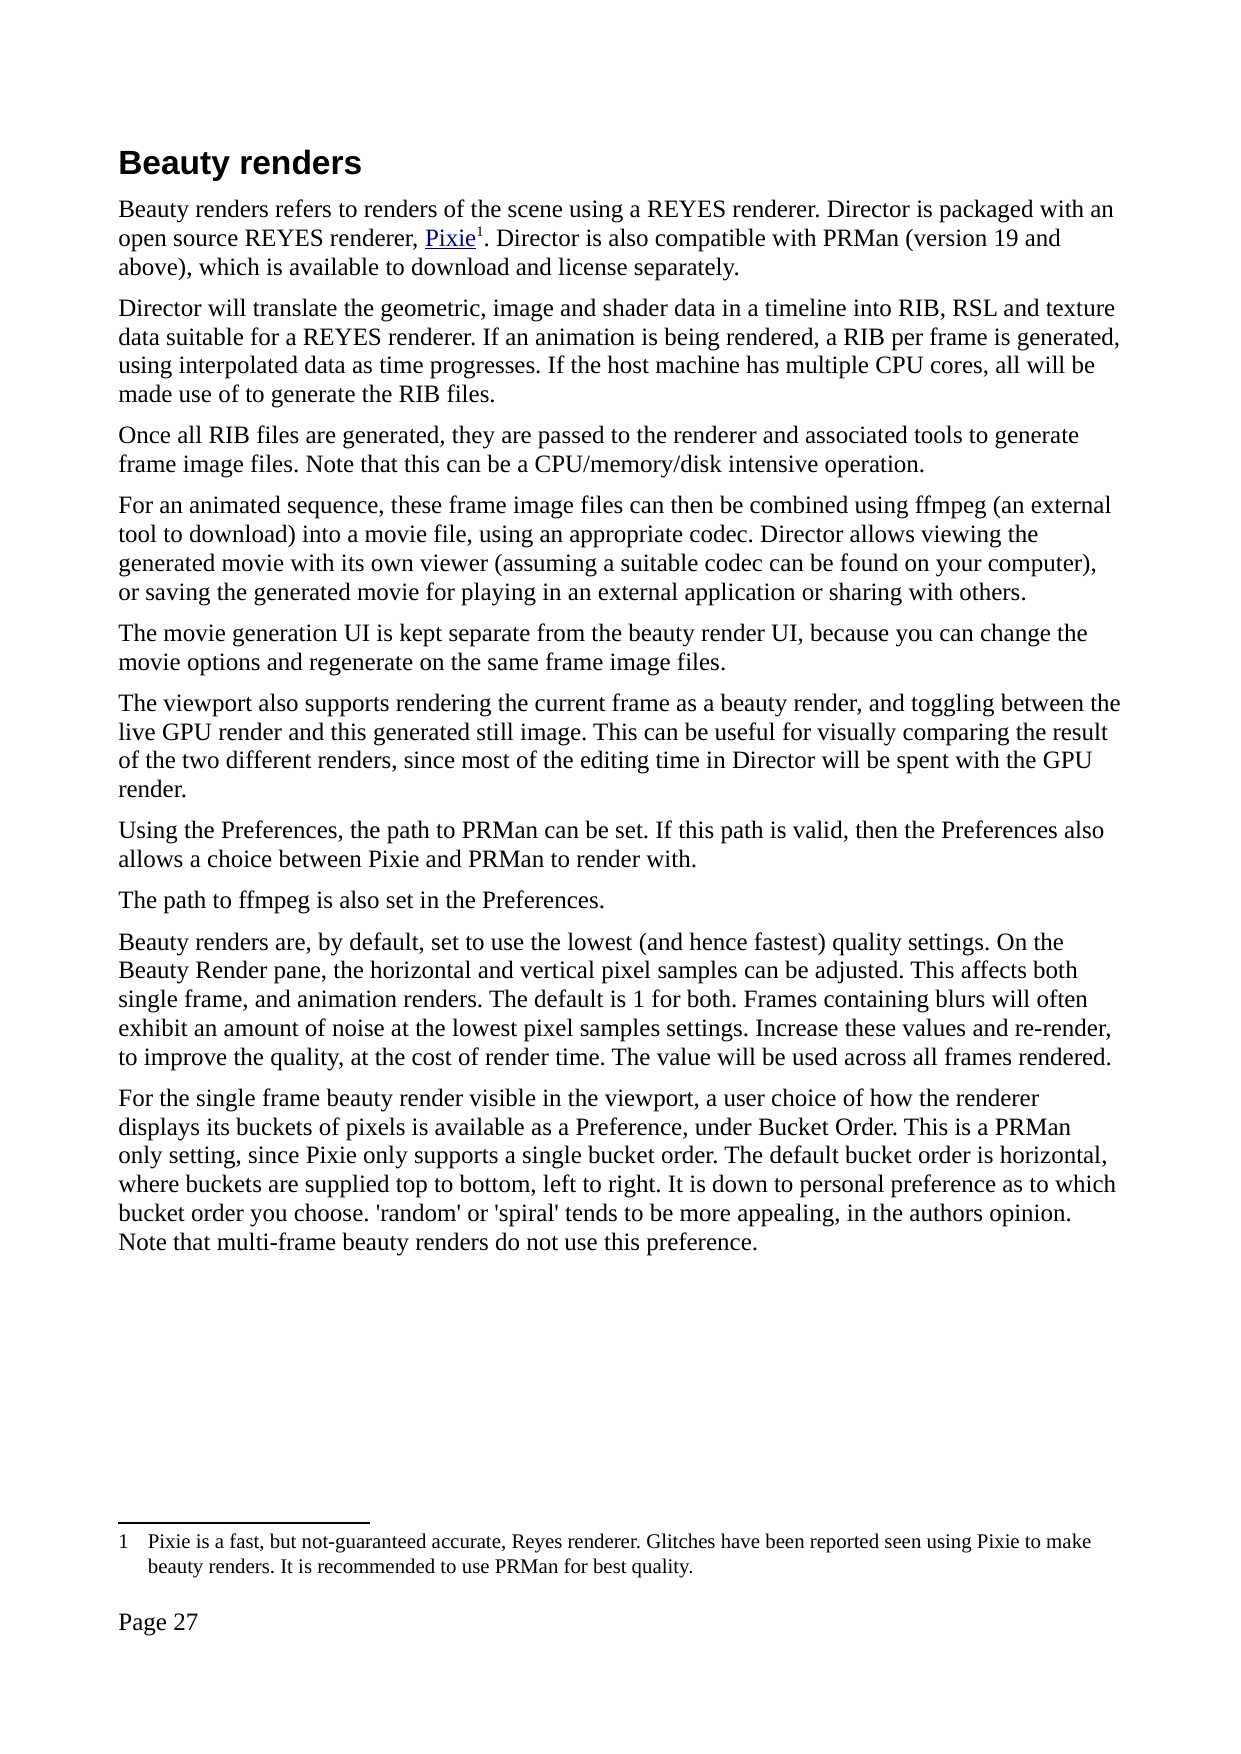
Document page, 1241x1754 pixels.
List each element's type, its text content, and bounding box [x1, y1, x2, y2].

text The path to ffmpeg is also set in the Preferences. [118, 886, 1122, 914]
text The movie generation UI is kept separate from the beauty render UI, because you can change the movie options and regenerate on the same frame image files. [118, 618, 1122, 676]
text Director will translate the geometric, image and shader data in a timeline into RIB, RSL and texture data suitable for a REYES renderer. If an animation is being rendered, a RIB per frame is generated, using interpolated data as time progresses. If the host machine has multiple CPU cores, all will be made use of to generate the RIB files. [118, 293, 1122, 408]
text For an animated sequence, these frame image files can then be combined using ffmpeg (an external tool to download) into a movie file, using an appropriate codec. Director allows viewing the generated movie with its own viewer (assuming a suitable codec can be found on your computer), or saving the generated movie for playing in an external application or sharing with others. [118, 491, 1122, 606]
text Pixie is a fast, but not-guaranteed accurate, Reyes renderer. Glitches have been reported seen using Pixie to make beauty renders. It is recommended to use PRMan for best quality. [118, 1529, 1122, 1578]
text The viewport also supports rendering the current frame as a beauty render, and toggling between the live GPU render and this generated still image. This can be useful for visually comparing the result of the two different renders, since most of the editing time in Director will be spent with the GPU render. [118, 688, 1122, 803]
subtitle Beauty renders [118, 143, 1122, 182]
text Once all RIB files are generated, they are passed to the renderer and associated tools to generate frame image files. Note that this can be a CPU/memory/disk intensive operation. [118, 421, 1122, 478]
text Beauty renders are, by default, set to use the lowest (and hence fastest) quality settings. On the Beauty Render pane, the horizontal and vertical pixel samples can be adjusted. This affects both single frame, and animation renders. The default is 1 for both. Frames containing blurs will often exhibit an amount of noise at the lowest pixel samples settings. Increase these values and re-render, to improve the quality, at the cost of render time. The value will be used across all frames rendered. [118, 927, 1122, 1071]
text For the single frame beauty render visible in the viewport, a user choice of how the renderer displays its buckets of pixels is available as a Preference, under Bucket Order. This is a PRMan only setting, since Pixie only supports a single bucket order. The default bucket order is horizontal, where buckets are supplied top to bottom, left to right. It is down to personal preference as to which bucket order you choose. 'random' or 'spiral' tends to be more appealing, in the authors opinion. Note that multi-frame beauty renders do not use this preference. [118, 1083, 1122, 1256]
text Beauty renders refers to renders of the scene using a REYES renderer. Director is packaged with an open source REYES renderer, Pixie. Director is also compatible with PRMan (version 19 and above), which is available to download and license separately. [118, 194, 1122, 281]
text Using the Preferences, the path to PRMan can be set. If this path is valid, then the Preferences also allows a choice between Pixie and PRMan to render with. [118, 816, 1122, 873]
